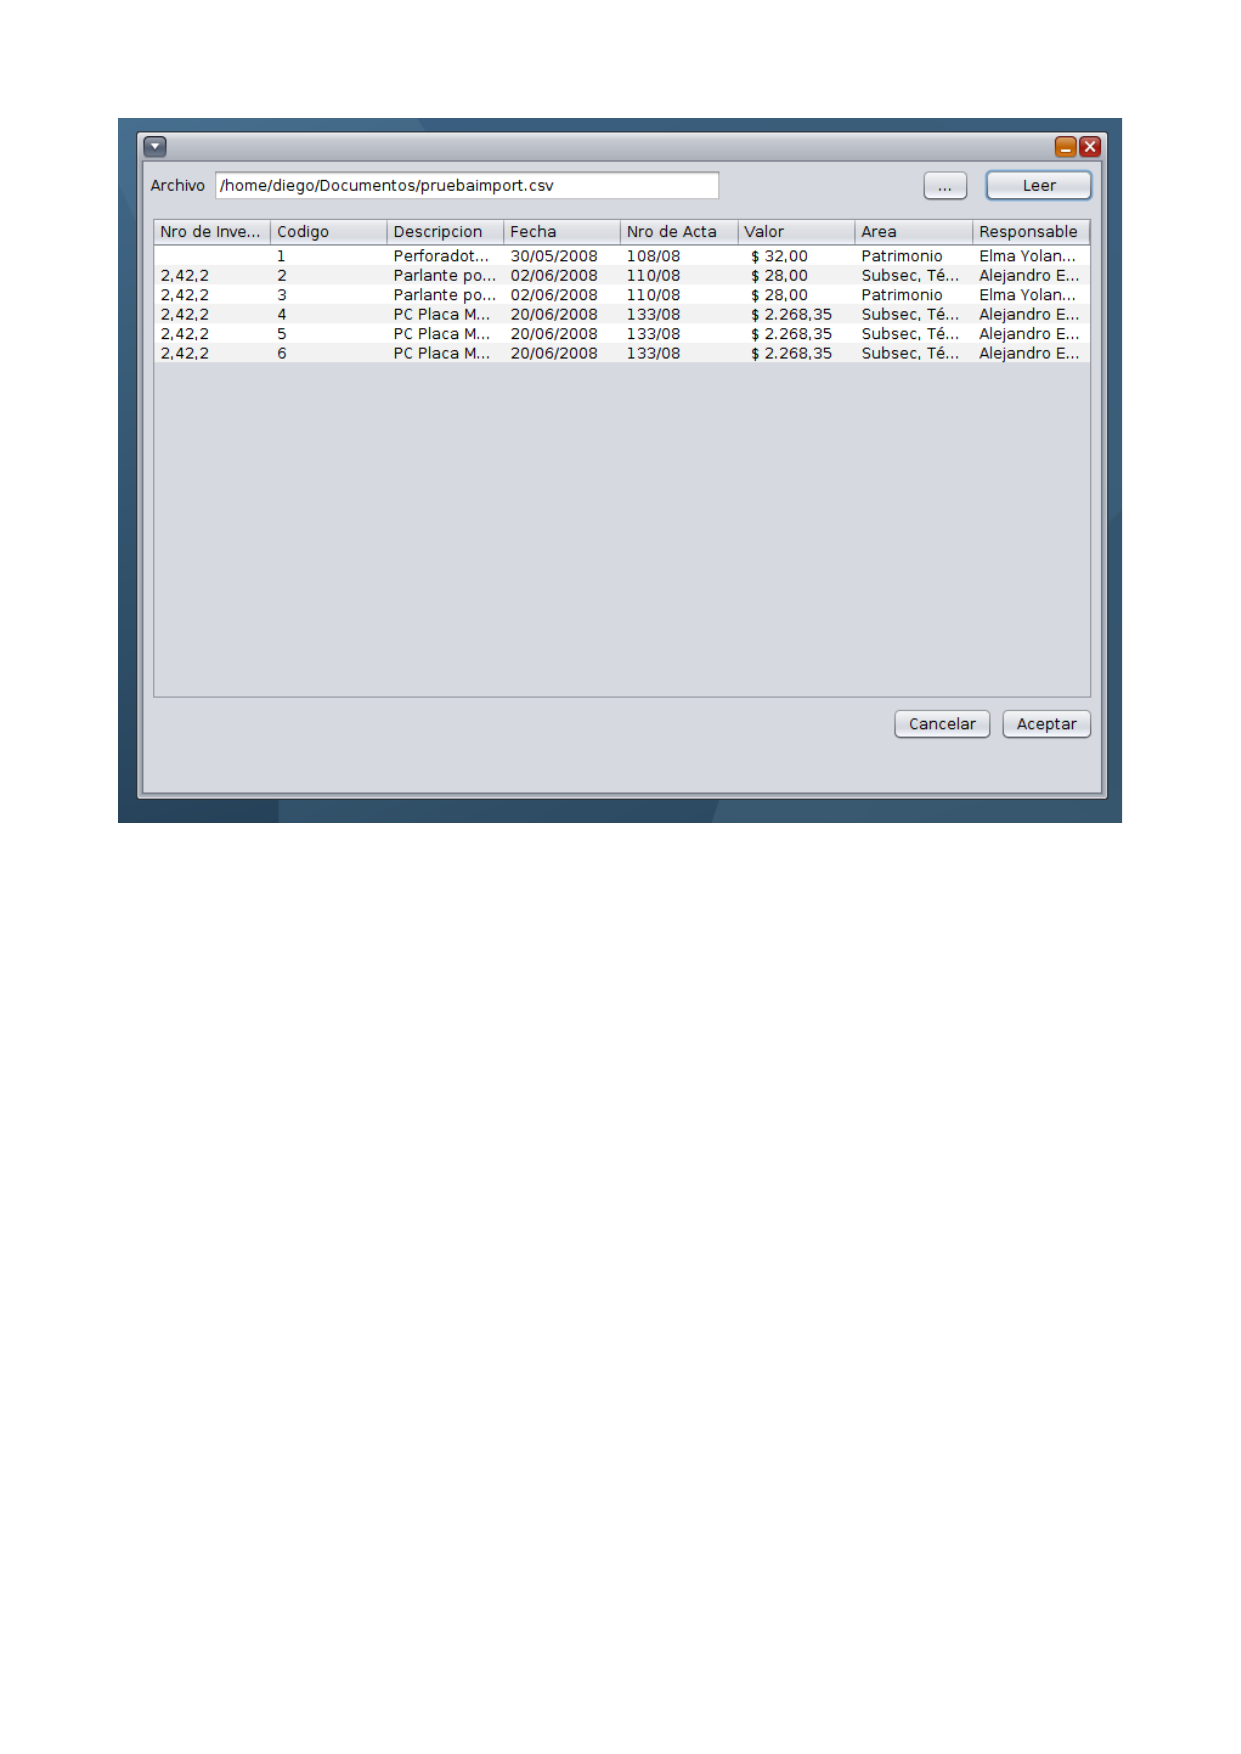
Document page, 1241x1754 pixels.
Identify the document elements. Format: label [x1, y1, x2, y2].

picture [118, 118, 1123, 823]
